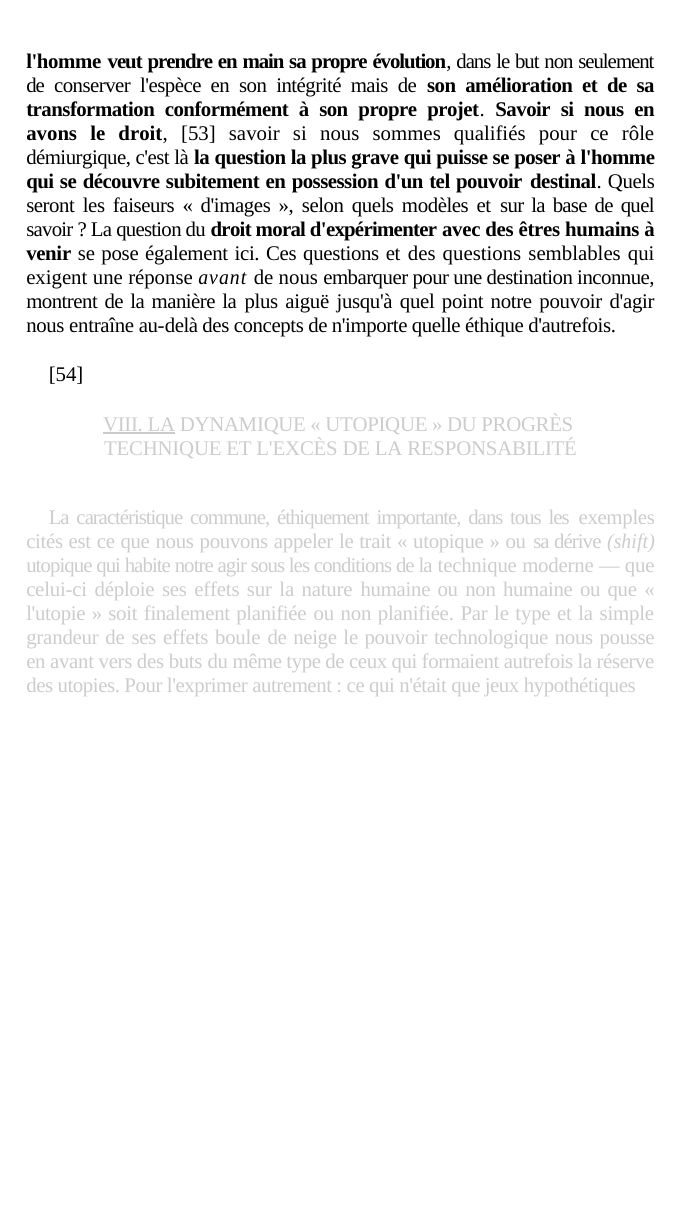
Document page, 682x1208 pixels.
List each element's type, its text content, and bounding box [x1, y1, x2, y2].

text l'homme veut prendre en main sa propre évolution, dans le but non seulement de conserver l'espèce en son intégrité mais de son amélioration et de sa transformation conformément à son propre projet. Savoir si nous en avons le droit, [53] savoir si nous sommes qualifiés pour ce rôle démiurgique, c'est là la question la plus grave qui puisse se poser à l'homme qui se découvre subitement en possession d'un tel pouvoir destinal. Quels seront les faiseurs « d'images », selon quels modèles et sur la base de quel savoir ? La question du droit moral d'expérimenter avec des êtres humains à venir se pose également ici. Ces questions et des questions semblables qui exigent une réponse avant de nous embarquer pour une destination inconnue, montrent de la manière la plus aiguë jusqu'à quel point notre pouvoir d'agir nous entraîne au-delà des concepts de n'importe quelle éthique d'autrefois. [26, 49, 655, 337]
text La caractéristique commune, éthiquement importante, dans tous les exemples cités est ce que nous pouvons appeler le trait « utopique » ou sa dérive (shift) utopique qui habite notre agir sous les conditions de la technique moderne — que celui-ci déploie ses effets sur la nature humaine ou non humaine ou que « l'utopie » soit finalement planifiée ou non planifiée. Par le type et la simple grandeur de ses effets boule de neige le pouvoir technologique nous pousse en avant vers des buts du même type de ceux qui formaient autrefois la réserve des utopies. Pour l'exprimer autrement : ce qui n'était que jeux hypothétiques [26, 505, 655, 697]
text VIII. LA DYNAMIQUE « UTOPIQUE » DU PROGRÈS TECHNIQUE ET L'EXCÈS DE LA RESPONSABILITÉ [18, 412, 662, 460]
text [54] [48, 364, 662, 385]
